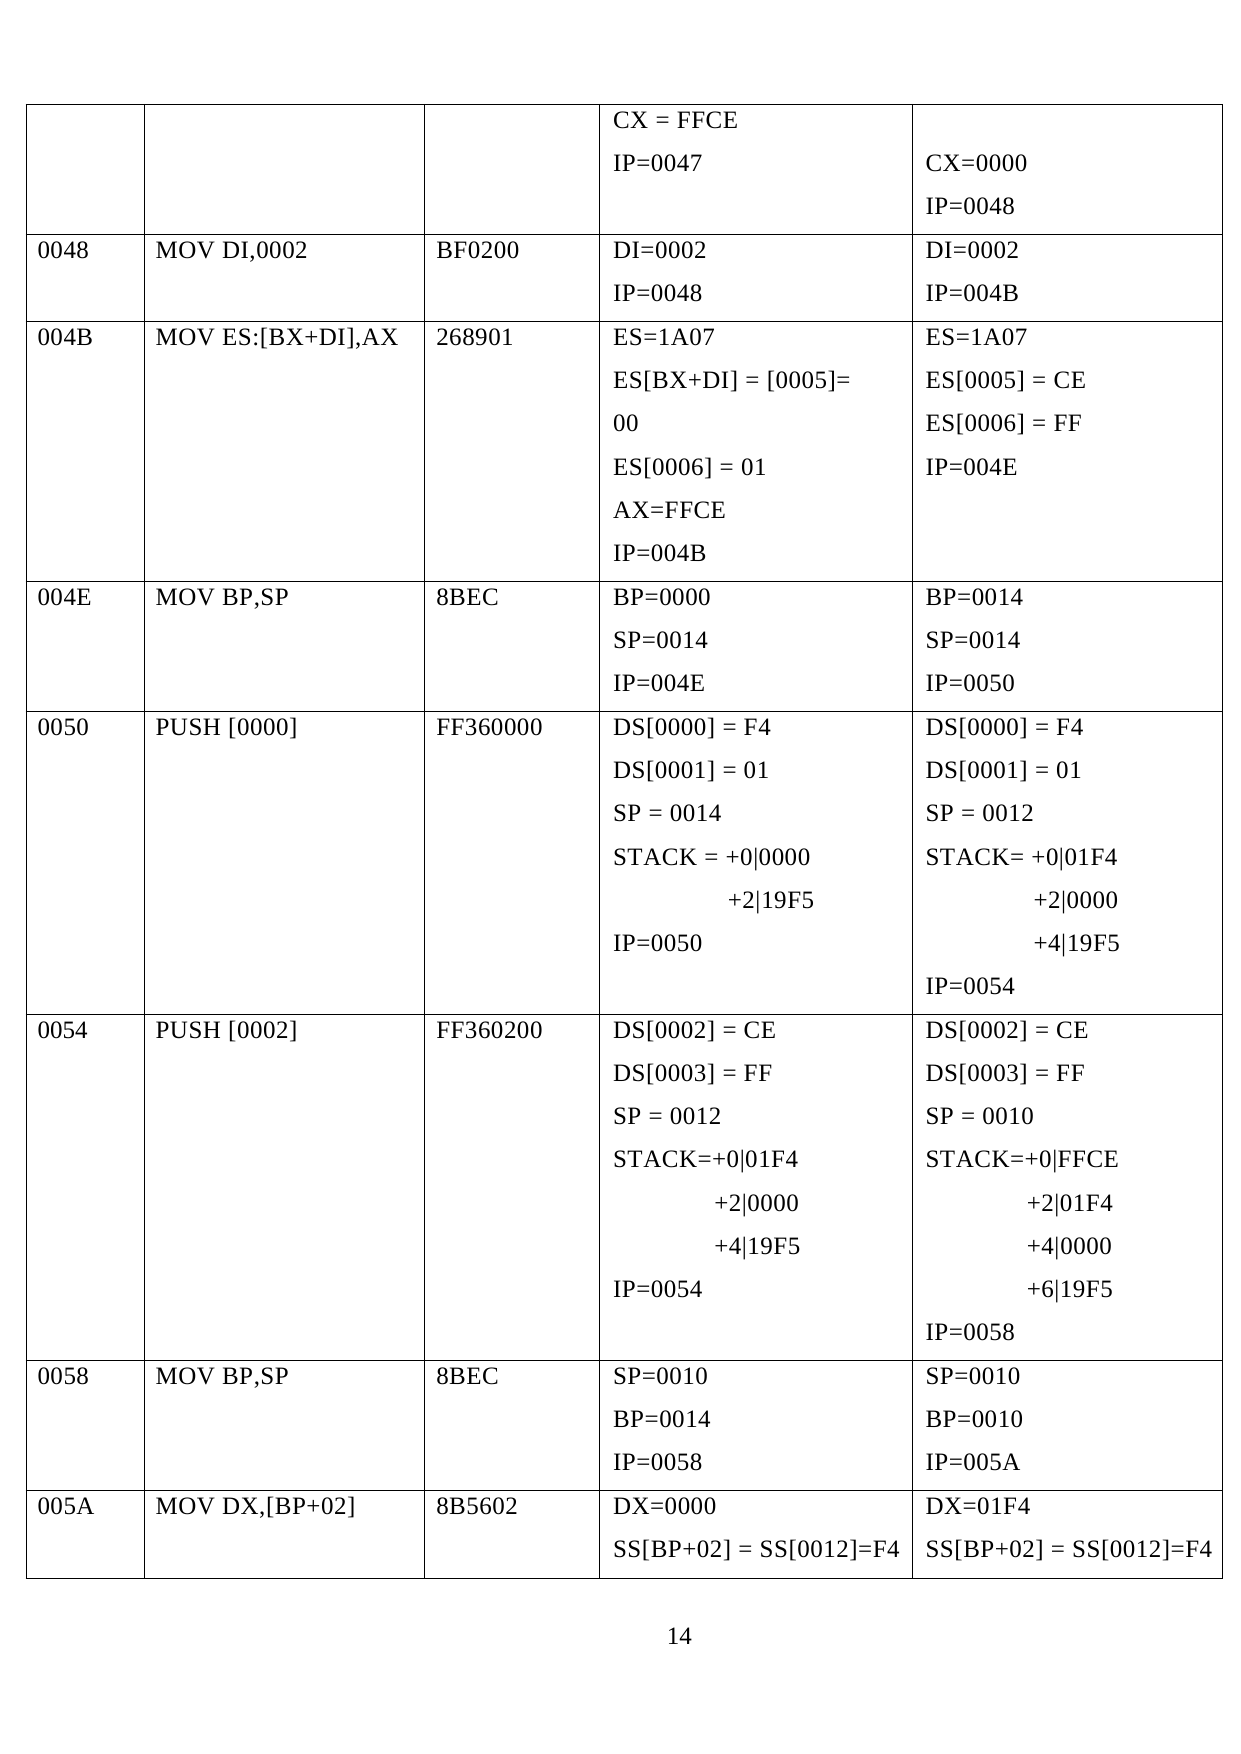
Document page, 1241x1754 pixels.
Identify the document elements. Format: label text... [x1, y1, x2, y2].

table_cell PUSH [0000] [145, 712, 424, 1014]
table_cell MOV BP,SP [145, 1361, 424, 1490]
table_cell 268901 [425, 322, 599, 581]
table_cell 004B [27, 322, 144, 581]
table_cell 0048 [27, 235, 144, 321]
table_cell DX=0000 ss[BP+02] = ss[0012]=f4 [600, 1491, 912, 1577]
table_cell BP=0014 SP=0014 IP=0050 [913, 582, 1222, 711]
table_cell FF360200 [425, 1015, 599, 1360]
table_cell 004E [27, 582, 144, 711]
table_cell PUSH [0002] [145, 1015, 424, 1360]
table_cell MOV DI,0002 [145, 235, 424, 321]
table_cell Ds[0002] = CE ds[0003] = FF SP = 0010 STACK=+0|FFCE +2|01F4 +4|0000 +6|19f5 IP=0058 [913, 1015, 1222, 1360]
table_cell [425, 105, 599, 234]
table_cell CX=0000 IP=0048 [913, 105, 1222, 234]
table_cell BF0200 [425, 235, 599, 321]
table_cell [145, 105, 424, 234]
table_cell ES=1a07 es[BX+DI] = [0005]= 00 es[0006] = 01 AX=FFCE IP=004B [600, 322, 912, 581]
table_cell CX = FFCE IP=0047 [600, 105, 912, 234]
table_cell 0050 [27, 712, 144, 1014]
table_cell ds[0000] = F4 ds[0001] = 01 SP = 0014 STACK = +0|0000 +2|19f5 IP=0050 [600, 712, 912, 1014]
table_cell [27, 105, 144, 234]
table_cell FF360000 [425, 712, 599, 1014]
table_cell MOV BP,SP [145, 582, 424, 711]
table_cell SP=0010 BP=0014 IP=0058 [600, 1361, 912, 1490]
table_cell MOV DX,[BP+02] [145, 1491, 424, 1577]
table_cell 8B5602 [425, 1491, 599, 1577]
table_cell ds[0002] = CE ds[0003] = FF SP = 0012 STACK=+0|01F4 +2|0000 +4|19f5 IP=0054 [600, 1015, 912, 1360]
table_cell ES=1a07 es[0005] = CE es[0006] = FF IP=004E [913, 322, 1222, 581]
table_cell 0058 [27, 1361, 144, 1490]
table_cell 0054 [27, 1015, 144, 1360]
table_cell DX=01f4 ss[BP+02] = ss[0012]=f4 [913, 1491, 1222, 1577]
table_cell MOV ES:[BX+DI],AX [145, 322, 424, 581]
table_cell DI=0002 IP=004B [913, 235, 1222, 321]
table_cell BP=0000 SP=0014 IP=004E [600, 582, 912, 711]
table_cell DI=0002 IP=0048 [600, 235, 912, 321]
table_cell 005A [27, 1491, 144, 1577]
table_cell 8BEC [425, 582, 599, 711]
table_cell Ds[0000] = F4 ds[0001] = 01 SP = 0012 STACK= +0|01F4 +2|0000 +4|19f5 IP=0054 [913, 712, 1222, 1014]
table_cell 8BEC [425, 1361, 599, 1490]
table_cell SP=0010 BP=0010 IP=005A [913, 1361, 1222, 1490]
